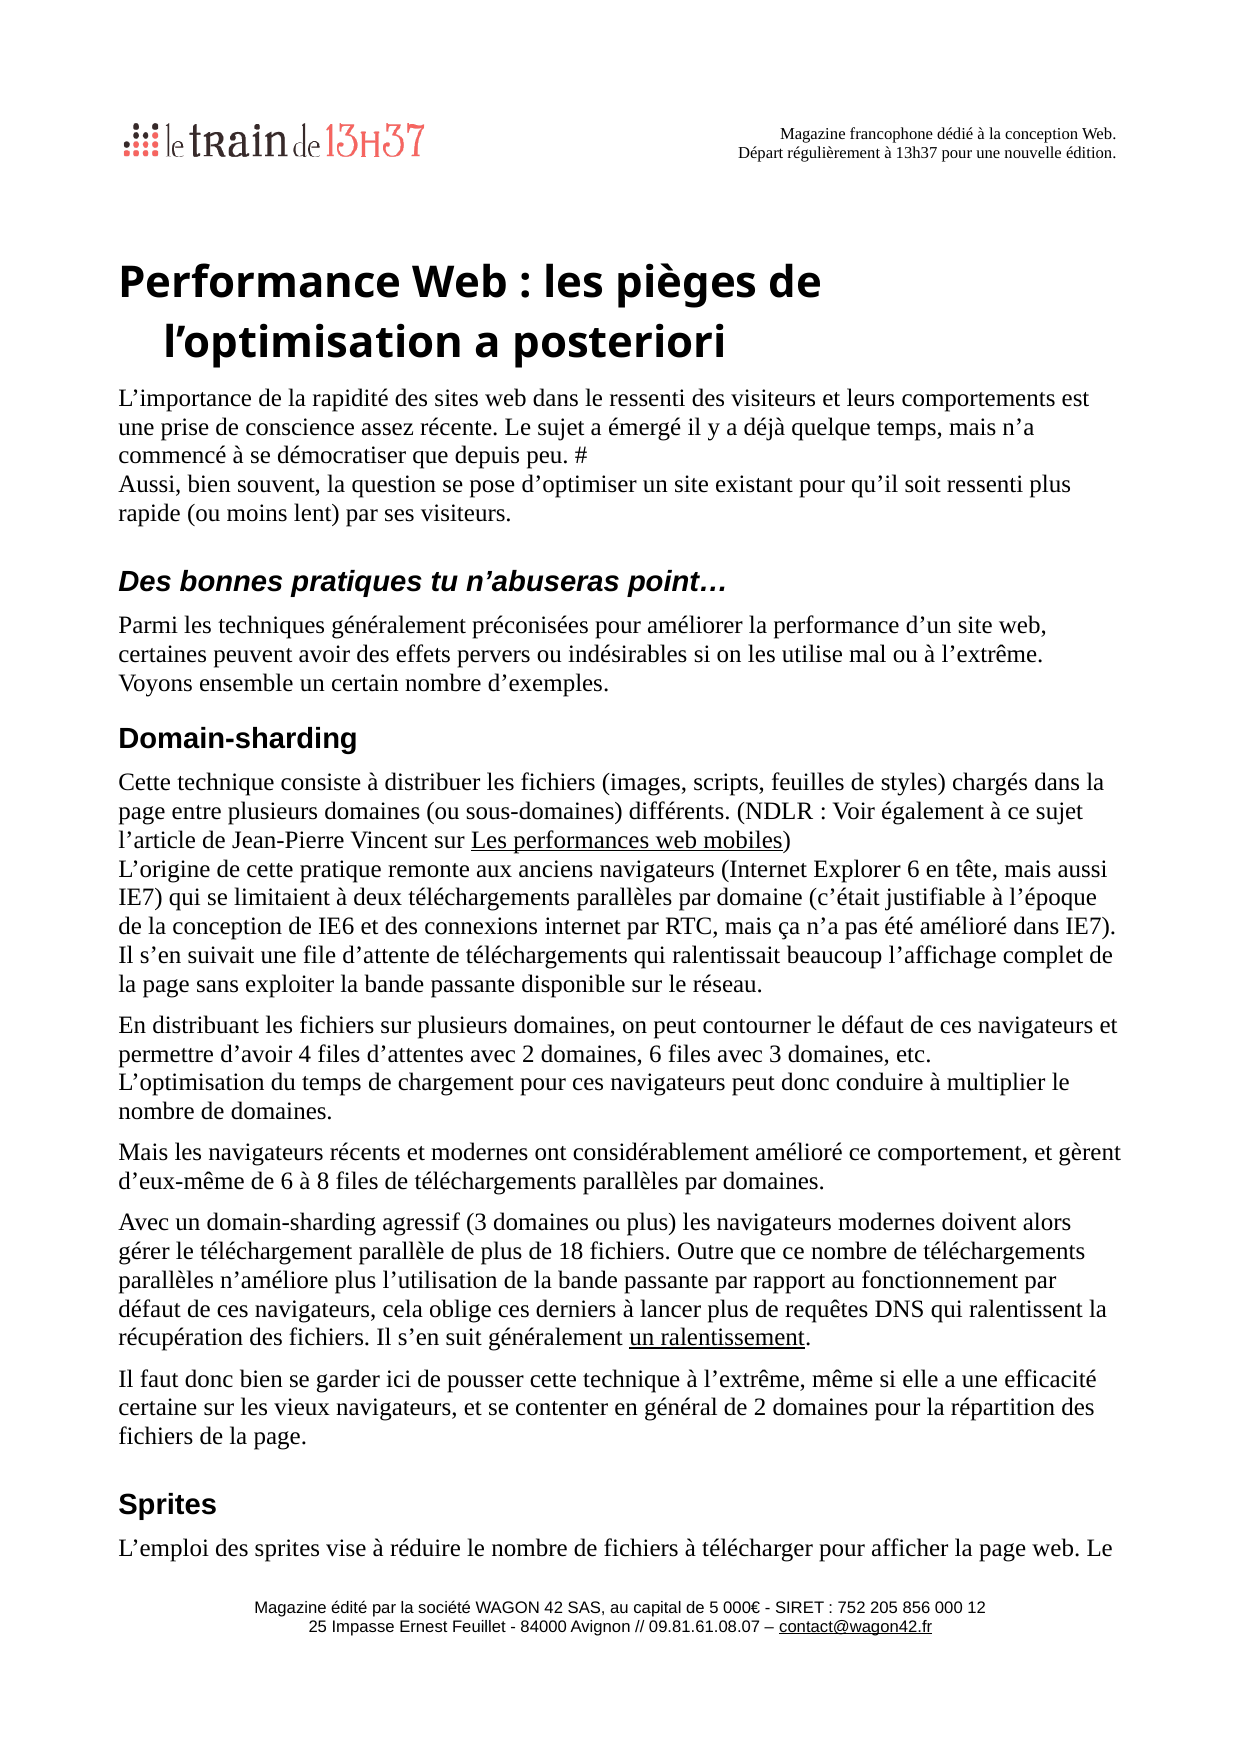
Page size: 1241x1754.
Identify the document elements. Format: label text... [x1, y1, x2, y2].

text En distribuant les fichiers sur plusieurs domaines, on peut contourner le défaut de ces navigateurs et permettre d’avoir 4 files d’attentes avec 2 domaines, 6 files avec 3 domaines, etc. L’optimisation du temps de chargement pour ces navigateurs peut donc conduire à multiplier le nombre de domaines. [118, 1010, 1122, 1125]
subtitle Sprites [118, 1487, 1122, 1521]
text Il faut donc bien se garder ici de pousser cette technique à l’extrême, même si elle a une efficacité certaine sur les vieux navigateurs, et se contenter en général de 2 domaines pour la répartition des fichiers de la page. [118, 1364, 1122, 1450]
text Parmi les techniques généralement préconisées pour améliorer la performance d’un site web, certaines peuvent avoir des effets pervers ou indésirables si on les utilise mal ou à l’extrême. Voyons ensemble un certain nombre d’exemples. [118, 610, 1122, 696]
subtitle Performance Web : les pièges de l’optimisation a posteriori [118, 251, 1122, 370]
text L’importance de la rapidité des sites web dans le ressenti des visiteurs et leurs comportements est une prise de conscience assez récente. Le sujet a émergé il y a déjà quelque temps, mais n’a commencé à se démocratiser que depuis peu. # [118, 383, 1122, 469]
text Avec un domain-sharding agressif (3 domaines ou plus) les navigateurs modernes doivent alors gérer le téléchargement parallèle de plus de 18 fichiers. Outre que ce nombre de téléchargements parallèles n’améliore plus l’utilisation de la bande passante par rapport au fonctionnement par défaut de ces navigateurs, cela oblige ces derniers à lancer plus de requêtes DNS qui ralentissent la récupération des fichiers. Il s’en suit généralement un ralentissement. [118, 1207, 1122, 1351]
text Mais les navigateurs récents et modernes ont considérablement amélioré ce comportement, et gèrent d’eux-même de 6 à 8 files de téléchargements parallèles par domaines. [118, 1137, 1122, 1195]
subtitle Des bonnes pratiques tu n’abuseras point… [118, 564, 1122, 598]
text L’emploi des sprites vise à réduire le nombre de fichiers à télécharger pour afficher la page web. Le [118, 1533, 1122, 1562]
text Cette technique consiste à distribuer les fichiers (images, scripts, feuilles de styles) chargés dans la page entre plusieurs domaines (ou sous-domaines) différents. (NDLR : Voir également à ce sujet l’article de Jean-Pierre Vincent sur Les performances web mobiles) [118, 767, 1122, 854]
picture [123, 123, 425, 157]
text Aussi, bien souvent, la question se pose d’optimiser un site existant pour qu’il soit ressenti plus rapide (ou moins lent) par ses visiteurs. [118, 469, 1122, 527]
text L’origine de cette pratique remonte aux anciens navigateurs (Internet Explorer 6 en tête, mais aussi IE7) qui se limitaient à deux téléchargements parallèles par domaine (c’était justifiable à l’époque de la conception de IE6 et des connexions internet par RTC, mais ça n’a pas été amélioré dans IE7). Il s’en suivait une file d’attente de téléchargements qui ralentissait beaucoup l’affichage complet de la page sans exploiter la bande passante disponible sur le réseau. [118, 854, 1122, 997]
subtitle Domain-sharding [118, 721, 1122, 755]
